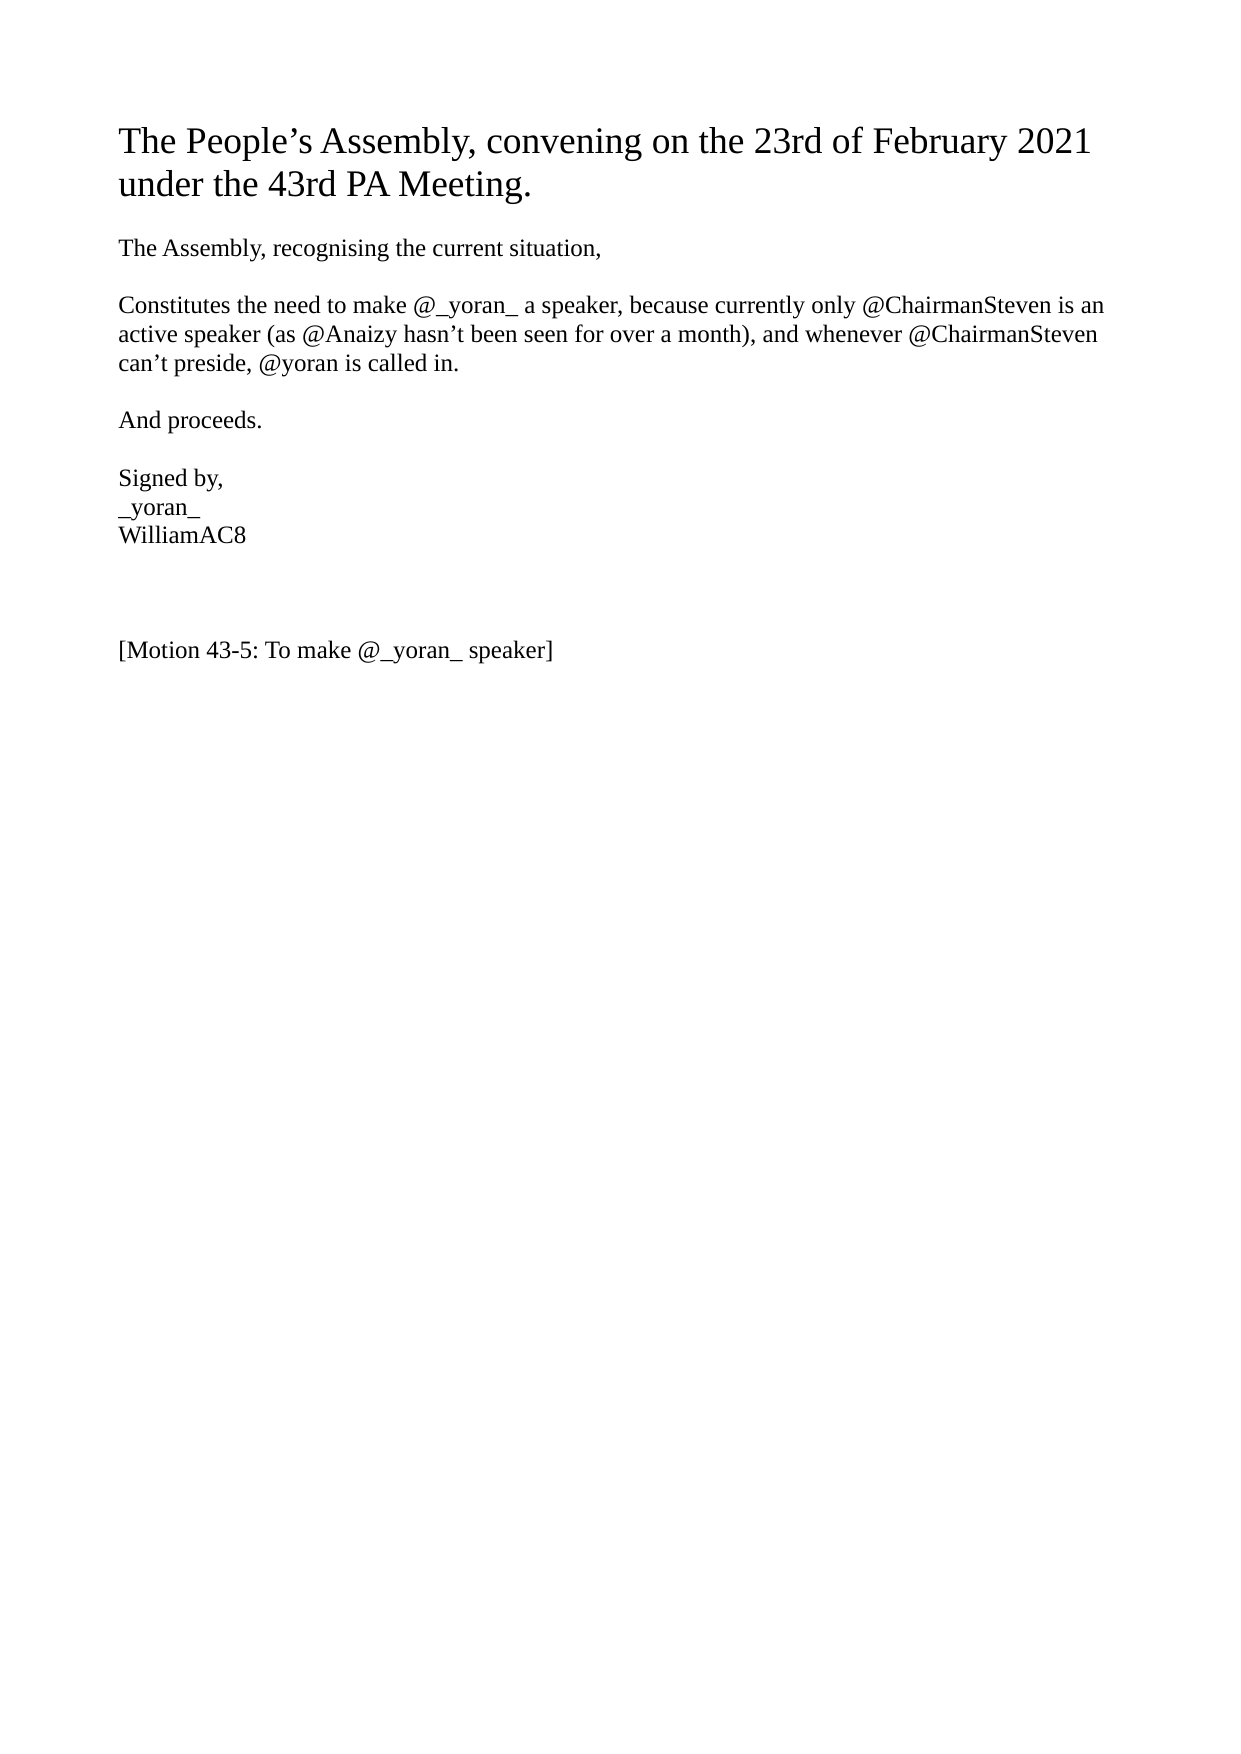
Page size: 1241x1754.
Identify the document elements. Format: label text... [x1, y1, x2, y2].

text And proceeds. [118, 406, 1122, 434]
text The People’s Assembly, convening on the 23rd of February 2021 under the 43rd PA Meeting. [118, 118, 1122, 204]
text [Motion 43-5: To make @_yoran_ speaker] [118, 636, 1122, 664]
text WilliamAC8 [118, 521, 1122, 549]
text The Assembly, recognising the current situation, [118, 233, 1122, 262]
text _yoran_ [118, 492, 1122, 521]
text Constitutes the need to make @_yoran_ a speaker, because currently only @ChairmanSteven is an active speaker (as @Anaizy hasn’t been seen for over a month), and whenever @ChairmanSteven can’t preside, @yoran is called in. [118, 291, 1122, 377]
text Signed by, [118, 463, 1122, 492]
